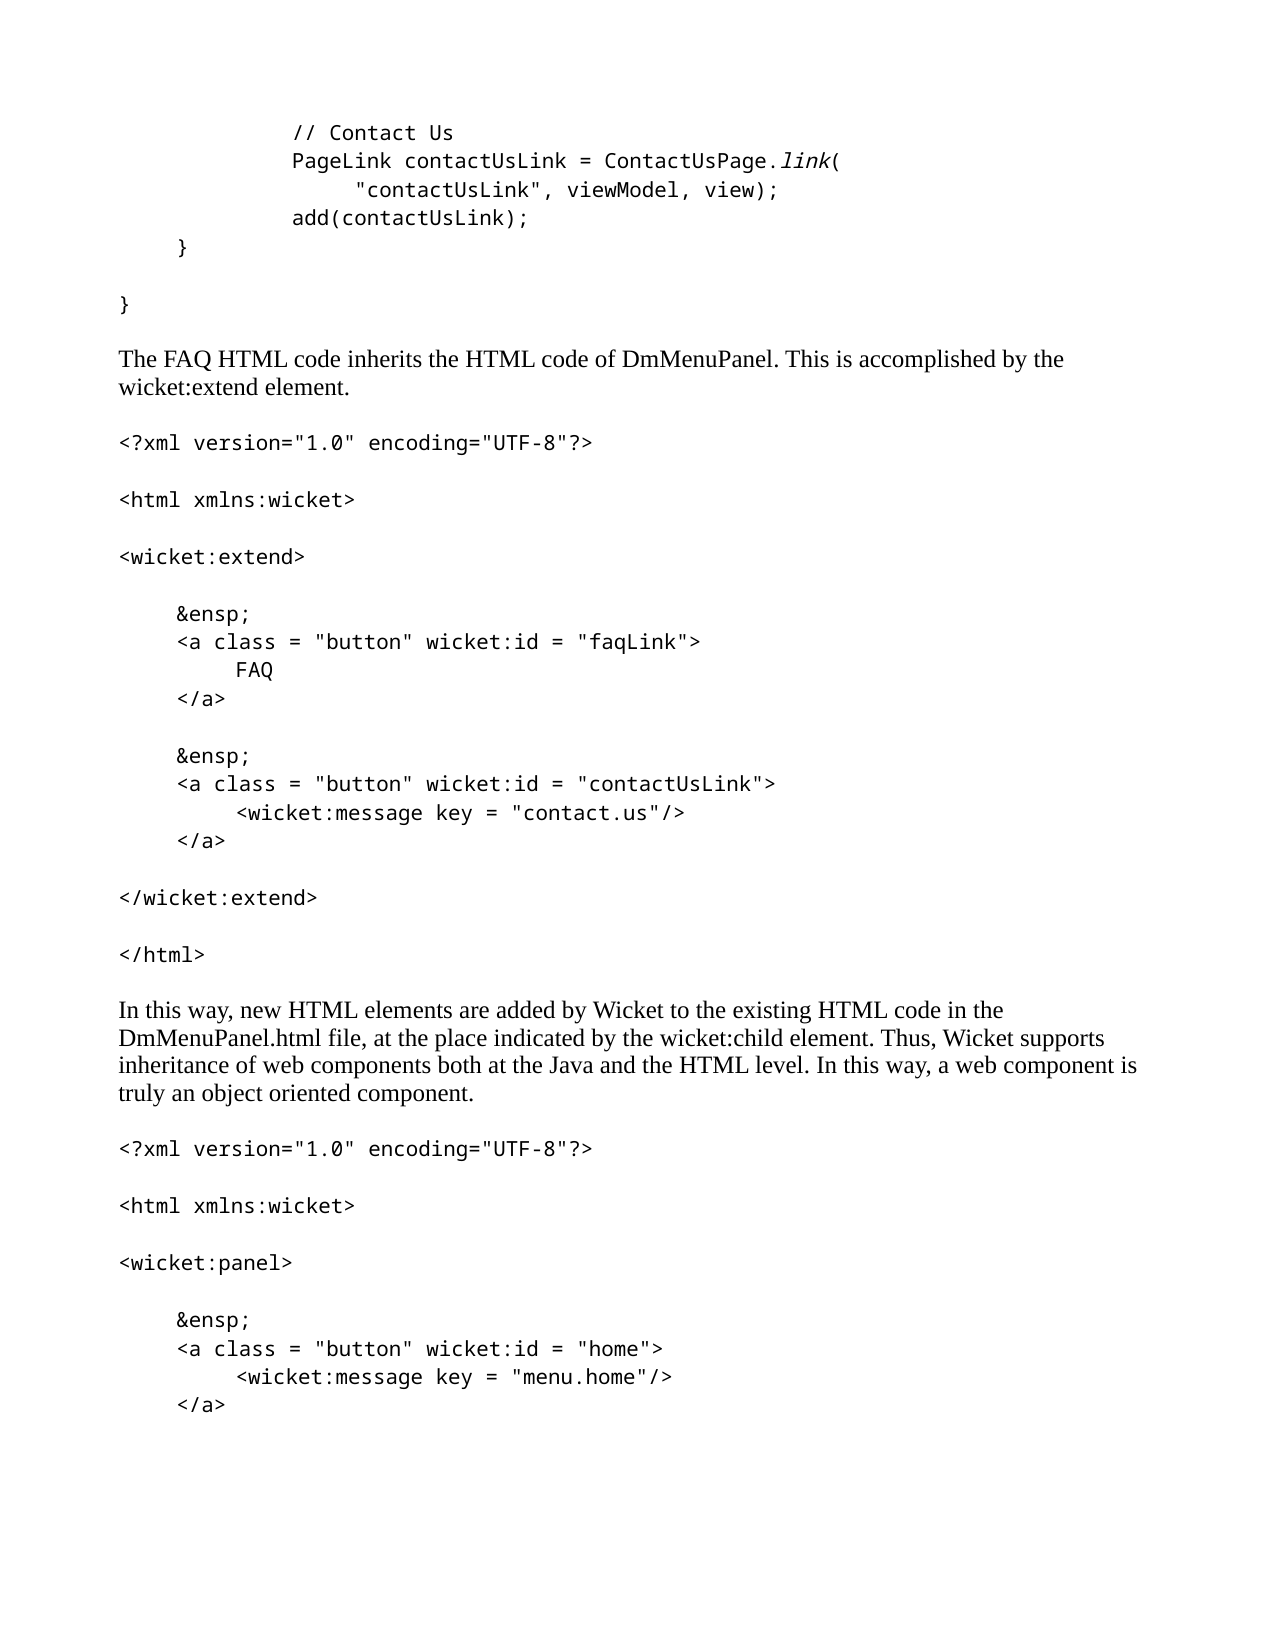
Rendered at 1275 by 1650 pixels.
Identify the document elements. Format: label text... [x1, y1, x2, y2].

text </a> [118, 684, 1157, 712]
text } [118, 232, 1157, 260]
text <?xml version="1.0" encoding="UTF-8"?> [118, 428, 1157, 456]
text <html xmlns:wicket> [118, 1191, 1157, 1220]
text <?xml version="1.0" encoding="UTF-8"?> [118, 1134, 1157, 1163]
text </html> [118, 940, 1157, 968]
text <wicket:message key = "contact.us"/> [118, 798, 1157, 826]
text "contactUsLink", viewModel, view); [118, 175, 1157, 203]
text <a class = "button" wicket:id = "contactUsLink"> [118, 769, 1157, 798]
text </a> [118, 1391, 1157, 1419]
text <a class = "button" wicket:id = "home"> [118, 1334, 1157, 1362]
text </wicket:extend> [118, 883, 1157, 911]
text The FAQ HTML code inherits the HTML code of DmMenuPanel. This is accomplished by the wicket:extend element. [118, 345, 1157, 400]
text } [118, 289, 1157, 317]
text &ensp; [118, 1305, 1157, 1334]
text PageLink contactUsLink = ContactUsPage.link( [118, 147, 1157, 175]
text add(contactUsLink); [118, 203, 1157, 232]
text &ensp; [118, 741, 1157, 769]
text In this way, new HTML elements are added by Wicket to the existing HTML code in the DmMenuPanel.html file, at the place indicated by the wicket:child element. Thus, Wicket supports inheritance of web components both at the Java and the HTML level. In this way, a web component is truly an object oriented component. [118, 996, 1157, 1107]
text // Contact Us [118, 118, 1157, 147]
text <html xmlns:wicket> [118, 485, 1157, 513]
text <a class = "button" wicket:id = "faqLink"> [118, 627, 1157, 656]
text &ensp; [118, 599, 1157, 627]
text FAQ [118, 656, 1157, 684]
text <wicket:message key = "menu.home"/> [118, 1362, 1157, 1391]
text <wicket:extend> [118, 542, 1157, 570]
text </a> [118, 826, 1157, 854]
text <wicket:panel> [118, 1248, 1157, 1277]
